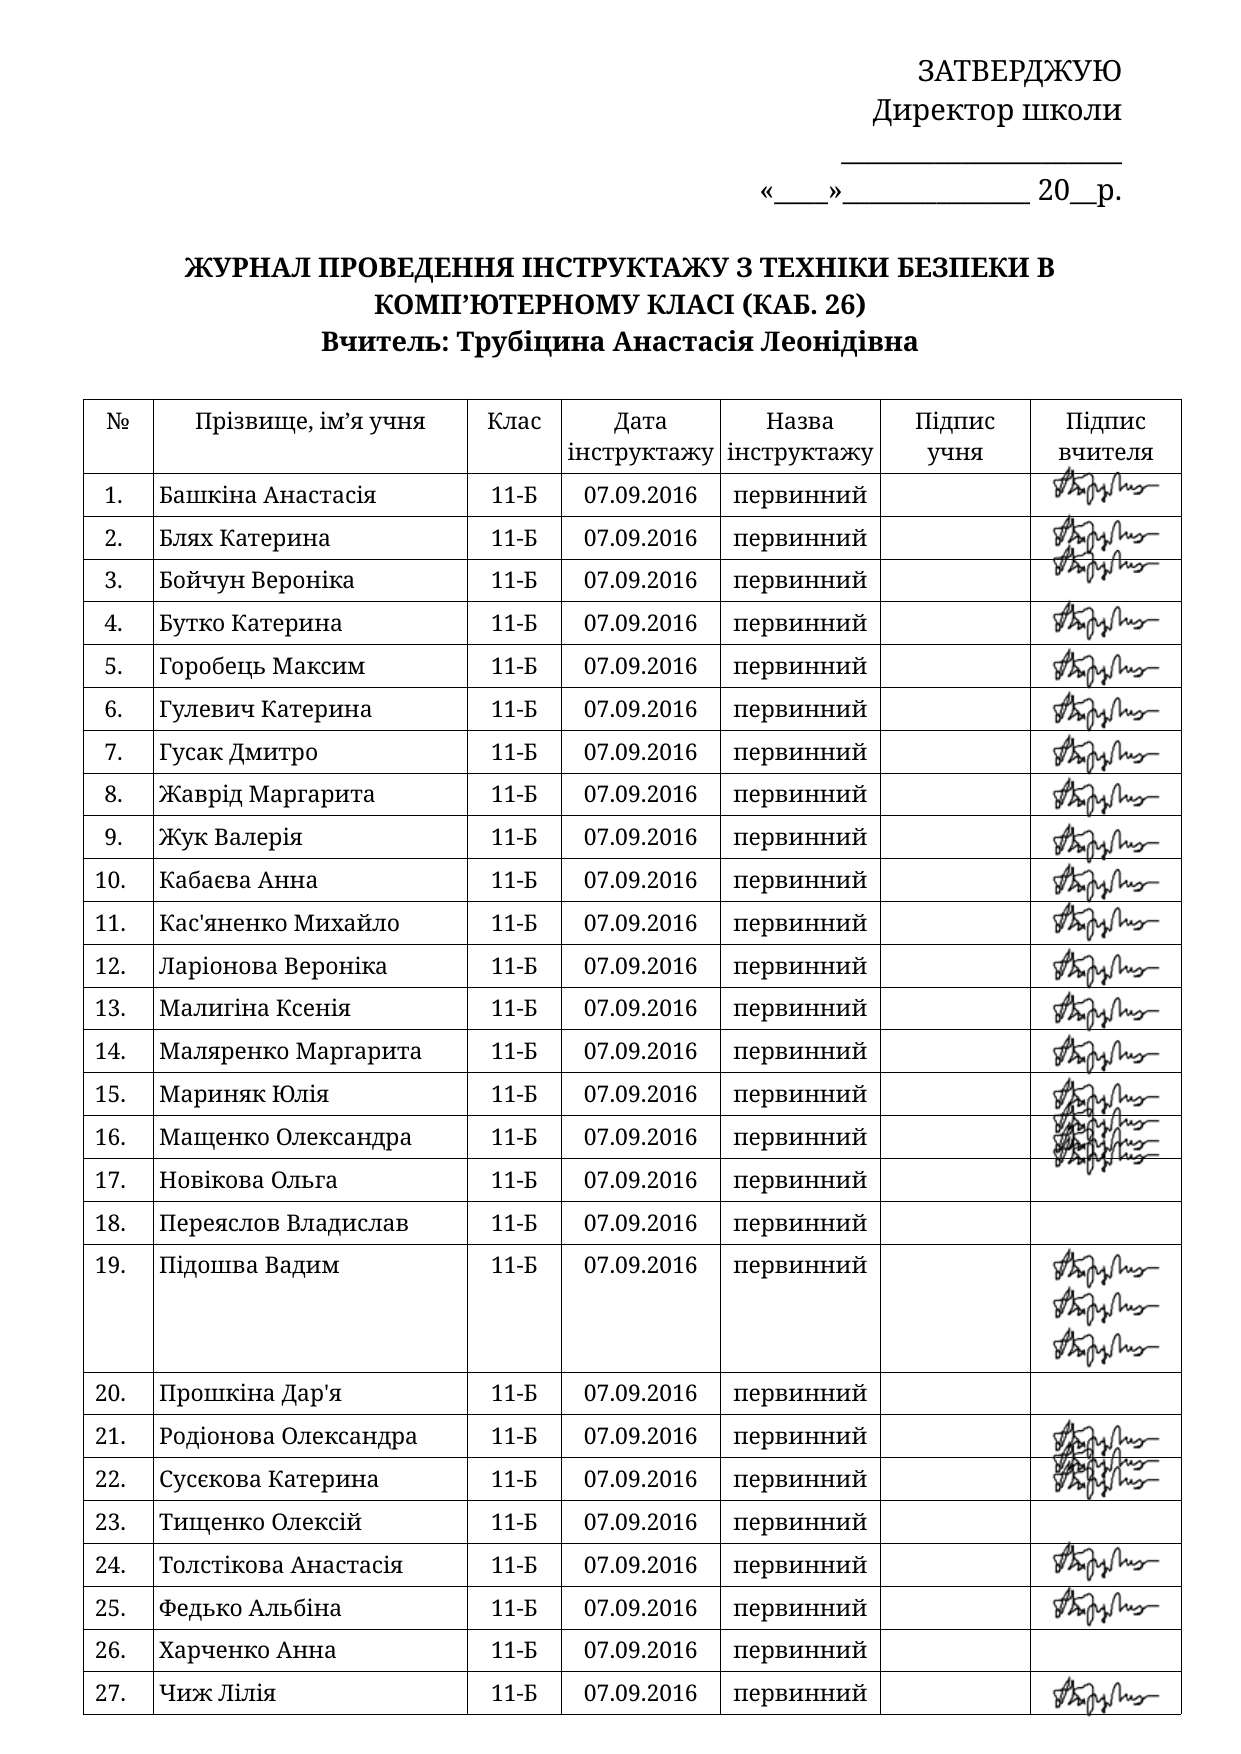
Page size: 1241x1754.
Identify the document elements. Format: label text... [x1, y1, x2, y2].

table_cell 11-Б [468, 474, 561, 516]
table_cell первинний [721, 1116, 880, 1158]
table_cell [1031, 731, 1048, 772]
table_cell 07.09.2016 [562, 1672, 720, 1714]
table_cell [1031, 1073, 1048, 1115]
table_cell 07.09.2016 [562, 902, 720, 944]
table_cell [84, 1587, 153, 1628]
table_cell [1164, 988, 1181, 1029]
table_cell 11-Б [468, 1373, 561, 1414]
table_cell Родіонова Олександра [154, 1415, 467, 1457]
table_cell первинний [721, 859, 880, 901]
table_cell [1031, 1501, 1048, 1508]
table_cell Малигіна Ксенія [154, 988, 467, 1029]
text Вчитель: Трубіцина Анастасія Леонідівна [118, 322, 1122, 359]
table_cell первинний [721, 1245, 880, 1372]
table_cell 11-Б [468, 1672, 561, 1714]
text Директор школи [118, 90, 1122, 129]
table_cell первинний [721, 1373, 880, 1414]
table_cell первинний [721, 774, 880, 815]
table_cell [1031, 1630, 1181, 1671]
table_cell [1164, 1458, 1181, 1500]
table_cell [881, 1672, 1030, 1714]
table_cell 07.09.2016 [562, 474, 720, 516]
table_cell 11-Б [468, 902, 561, 944]
table_header Клас [468, 400, 561, 473]
table_cell Горобець Максим [154, 645, 467, 687]
table_cell [84, 1458, 153, 1500]
text «____»______________ 20__р. [118, 169, 1122, 209]
table_cell первинний [721, 1501, 880, 1543]
picture [1048, 1668, 1164, 1725]
table_cell [881, 1458, 1030, 1500]
picture [1048, 1240, 1164, 1376]
table_cell 11-Б [468, 774, 561, 815]
table_cell [881, 560, 1030, 601]
table_cell [1164, 1245, 1181, 1372]
table_cell [1031, 1040, 1048, 1072]
table_cell 07.09.2016 [562, 1116, 720, 1158]
table_cell [1164, 474, 1181, 516]
table_cell 07.09.2016 [562, 1245, 720, 1372]
table_cell [84, 1501, 153, 1543]
table_cell [84, 645, 153, 687]
table_cell 07.09.2016 [562, 560, 720, 601]
table_cell [84, 859, 153, 901]
table_cell [1164, 645, 1181, 687]
table_cell [881, 816, 1030, 858]
table_cell 07.09.2016 [562, 945, 720, 987]
table_cell Тищенко Олексій [154, 1501, 467, 1543]
table_cell [1031, 1458, 1048, 1500]
table_cell [1031, 1534, 1048, 1543]
table_cell [881, 1501, 1030, 1543]
table_cell Гулевич Катерина [154, 688, 467, 730]
table_cell 07.09.2016 [562, 1073, 720, 1115]
table_cell [84, 774, 153, 815]
table_cell [1164, 688, 1181, 730]
table_cell Кабаєва Анна [154, 859, 467, 901]
table_cell первинний [721, 602, 880, 644]
picture [1048, 1411, 1164, 1509]
table_header Підпис учня [881, 400, 1030, 473]
table_cell [84, 1245, 153, 1372]
table_cell [881, 1116, 1030, 1158]
table_cell Блях Катерина [154, 517, 467, 558]
table_cell Гусак Дмитро [154, 731, 467, 772]
table_cell 07.09.2016 [562, 1030, 720, 1072]
table_cell [881, 688, 1030, 730]
table_cell 11-Б [468, 1245, 561, 1372]
table_cell 11-Б [468, 560, 561, 601]
table_cell [1164, 1590, 1181, 1628]
table_cell [84, 602, 153, 644]
table_cell [1164, 1415, 1181, 1457]
table_cell первинний [721, 1587, 880, 1628]
table_cell [1031, 602, 1048, 644]
table_cell Ларіонова Вероніка [154, 945, 467, 987]
table_cell [84, 474, 153, 516]
table_header Підпис вчителя [1031, 400, 1181, 473]
table_cell [1031, 950, 1048, 987]
table_cell Прошкіна Дар'я [154, 1373, 467, 1414]
table_cell [1164, 1030, 1181, 1039]
table_cell [1164, 1501, 1181, 1508]
table_cell Сусєкова Катерина [154, 1458, 467, 1500]
table_cell [1164, 517, 1181, 558]
table_cell [84, 1030, 153, 1072]
table_cell 07.09.2016 [562, 1630, 720, 1671]
table_cell Переяслов Владислав [154, 1202, 467, 1243]
table_cell [1031, 1590, 1048, 1628]
table_cell [1031, 645, 1048, 687]
table_cell [84, 1373, 153, 1414]
table_cell [84, 1159, 153, 1201]
table_header № [84, 400, 153, 473]
table_cell 11-Б [468, 1415, 561, 1457]
table_cell 11-Б [468, 1116, 561, 1158]
table_cell [1164, 1073, 1181, 1115]
table_cell 07.09.2016 [562, 602, 720, 644]
table_cell первинний [721, 988, 880, 1029]
table_cell 07.09.2016 [562, 517, 720, 558]
table_cell [881, 1073, 1030, 1115]
table_cell Новікова Ольга [154, 1159, 467, 1201]
table_cell [881, 474, 1030, 516]
table_cell 07.09.2016 [562, 988, 720, 1029]
table_cell [84, 560, 153, 601]
table_cell 07.09.2016 [562, 1415, 720, 1457]
table_cell первинний [721, 560, 880, 601]
table_cell [1164, 1534, 1181, 1543]
table_header Прізвище, ім’я учня [154, 400, 467, 473]
table_cell [1164, 1672, 1181, 1714]
table_cell [1031, 816, 1048, 858]
table_cell первинний [721, 1030, 880, 1072]
table_cell [1164, 731, 1181, 772]
table_cell Мариняк Юлія [154, 1073, 467, 1115]
table_cell Федько Альбіна [154, 1587, 467, 1628]
table_cell [1031, 945, 1048, 949]
table_cell первинний [721, 1073, 880, 1115]
table_cell Бутко Катерина [154, 602, 467, 644]
table_cell первинний [721, 1672, 880, 1714]
table_cell [1031, 1030, 1048, 1039]
table_cell первинний [721, 645, 880, 687]
table_cell [1031, 1672, 1048, 1714]
table_cell [1031, 988, 1048, 1029]
table_cell [84, 988, 153, 1029]
table_cell [1031, 1544, 1048, 1586]
table_cell [1031, 859, 1048, 901]
table_cell [1164, 774, 1181, 815]
table_cell [1164, 950, 1181, 987]
table_cell 11-Б [468, 1458, 561, 1500]
table_cell первинний [721, 474, 880, 516]
table_cell 11-Б [468, 1159, 561, 1201]
table_cell первинний [721, 517, 880, 558]
table_cell [1031, 1202, 1181, 1243]
table_cell [1164, 859, 1181, 901]
table_cell 11-Б [468, 1073, 561, 1115]
table_cell [1031, 1159, 1181, 1201]
table_cell Жаврід Маргарита [154, 774, 467, 815]
table_cell [881, 902, 1030, 944]
table_cell первинний [721, 1458, 880, 1500]
table_header Назва інструктажу [721, 400, 880, 473]
table_cell 11-Б [468, 1501, 561, 1543]
table_cell первинний [721, 1544, 880, 1586]
table_cell [84, 945, 153, 987]
table_cell [84, 731, 153, 772]
table_cell 07.09.2016 [562, 645, 720, 687]
table_cell [1031, 774, 1048, 815]
table_cell [881, 602, 1030, 644]
table_cell 11-Б [468, 517, 561, 558]
table_cell [1031, 688, 1048, 730]
picture [1048, 458, 1164, 1184]
table_cell [1164, 945, 1181, 949]
table_cell [1164, 560, 1181, 601]
table_cell Бойчун Вероніка [154, 560, 467, 601]
table_cell 07.09.2016 [562, 859, 720, 901]
table_cell [881, 859, 1030, 901]
table_cell Жук Валерія [154, 816, 467, 858]
table_cell 11-Б [468, 645, 561, 687]
table_cell [84, 1073, 153, 1115]
table_cell [881, 1159, 1030, 1201]
table_cell [84, 1630, 153, 1671]
table_cell [1031, 1415, 1048, 1457]
table_cell 07.09.2016 [562, 816, 720, 858]
table_cell 07.09.2016 [562, 1501, 720, 1543]
table_cell 11-Б [468, 1587, 561, 1628]
table_cell [84, 517, 153, 558]
table_cell первинний [721, 1630, 880, 1671]
table_cell [1031, 902, 1048, 944]
table_cell [1031, 560, 1048, 601]
table_cell Харченко Анна [154, 1630, 467, 1671]
table_cell [1164, 1040, 1181, 1072]
table_cell 11-Б [468, 1544, 561, 1586]
table_cell [881, 774, 1030, 815]
table_cell первинний [721, 688, 880, 730]
table_cell первинний [721, 731, 880, 772]
table_cell 11-Б [468, 1630, 561, 1671]
table_cell 11-Б [468, 1202, 561, 1243]
table_cell [84, 1544, 153, 1586]
table_cell [1031, 474, 1048, 516]
table_cell первинний [721, 1415, 880, 1457]
table_cell [1031, 1373, 1181, 1414]
table_cell [881, 731, 1030, 772]
table_cell первинний [721, 816, 880, 858]
table_cell 07.09.2016 [562, 1373, 720, 1414]
table_header Дата інструктажу [562, 400, 720, 473]
table_cell 07.09.2016 [562, 1159, 720, 1201]
table_cell первинний [721, 1202, 880, 1243]
table_cell [881, 945, 1030, 987]
table_cell 11-Б [468, 1030, 561, 1072]
table_cell Підошва Вадим [154, 1245, 467, 1372]
text ЗАТВЕРДЖУЮ [118, 50, 1122, 90]
table_cell Башкіна Анастасія [154, 474, 467, 516]
table_cell 11-Б [468, 731, 561, 772]
table_cell 11-Б [468, 602, 561, 644]
table_cell [84, 1415, 153, 1457]
table_cell 07.09.2016 [562, 1202, 720, 1243]
table_cell [881, 1630, 1030, 1671]
table_cell [881, 1587, 1030, 1628]
table_cell [1031, 1116, 1048, 1158]
table_cell [84, 1116, 153, 1158]
table_cell [1164, 902, 1181, 944]
table_cell Чиж Лілія [154, 1672, 467, 1714]
table_cell первинний [721, 1159, 880, 1201]
table_cell 11-Б [468, 688, 561, 730]
table_cell 07.09.2016 [562, 1587, 720, 1628]
table_cell [1031, 517, 1048, 558]
table_cell [1164, 1544, 1181, 1586]
table_cell первинний [721, 945, 880, 987]
table_cell [1031, 1509, 1181, 1533]
table_cell [84, 1672, 153, 1714]
table_cell [1164, 816, 1181, 858]
table_cell [881, 645, 1030, 687]
table_cell Мащенко Олександра [154, 1116, 467, 1158]
table_cell 11-Б [468, 988, 561, 1029]
table_cell 11-Б [468, 859, 561, 901]
table_cell [881, 1245, 1030, 1372]
table_cell [881, 1202, 1030, 1243]
table_cell Маляренко Маргарита [154, 1030, 467, 1072]
table_cell 07.09.2016 [562, 774, 720, 815]
table_cell [84, 1202, 153, 1243]
table_cell [84, 902, 153, 944]
table_cell [881, 517, 1030, 558]
table_cell [881, 1373, 1030, 1414]
table_cell [84, 688, 153, 730]
table_cell Толстікова Анастасія [154, 1544, 467, 1586]
table_cell [881, 1030, 1030, 1072]
table_cell [881, 1544, 1030, 1586]
table_cell 11-Б [468, 816, 561, 858]
table_cell 07.09.2016 [562, 1458, 720, 1500]
text _____________________ [118, 129, 1122, 169]
table_cell 07.09.2016 [562, 731, 720, 772]
table_cell Кас'яненко Михайло [154, 902, 467, 944]
table_cell [881, 1415, 1030, 1457]
text ЖУРНАЛ ПРОВЕДЕННЯ ІНСТРУКТАЖУ З ТЕХНІКИ БЕЗПЕКИ В КОМП’ЮТЕРНОМУ КЛАСІ (КАБ. 26) [118, 248, 1122, 322]
table_cell [1164, 1116, 1181, 1158]
picture [1048, 1533, 1164, 1635]
table_cell [881, 988, 1030, 1029]
table_cell первинний [721, 902, 880, 944]
table_cell 11-Б [468, 945, 561, 987]
table_cell [84, 816, 153, 858]
table_cell [1031, 1245, 1048, 1372]
table_cell 07.09.2016 [562, 688, 720, 730]
table_cell [1164, 602, 1181, 644]
table_cell 07.09.2016 [562, 1544, 720, 1586]
